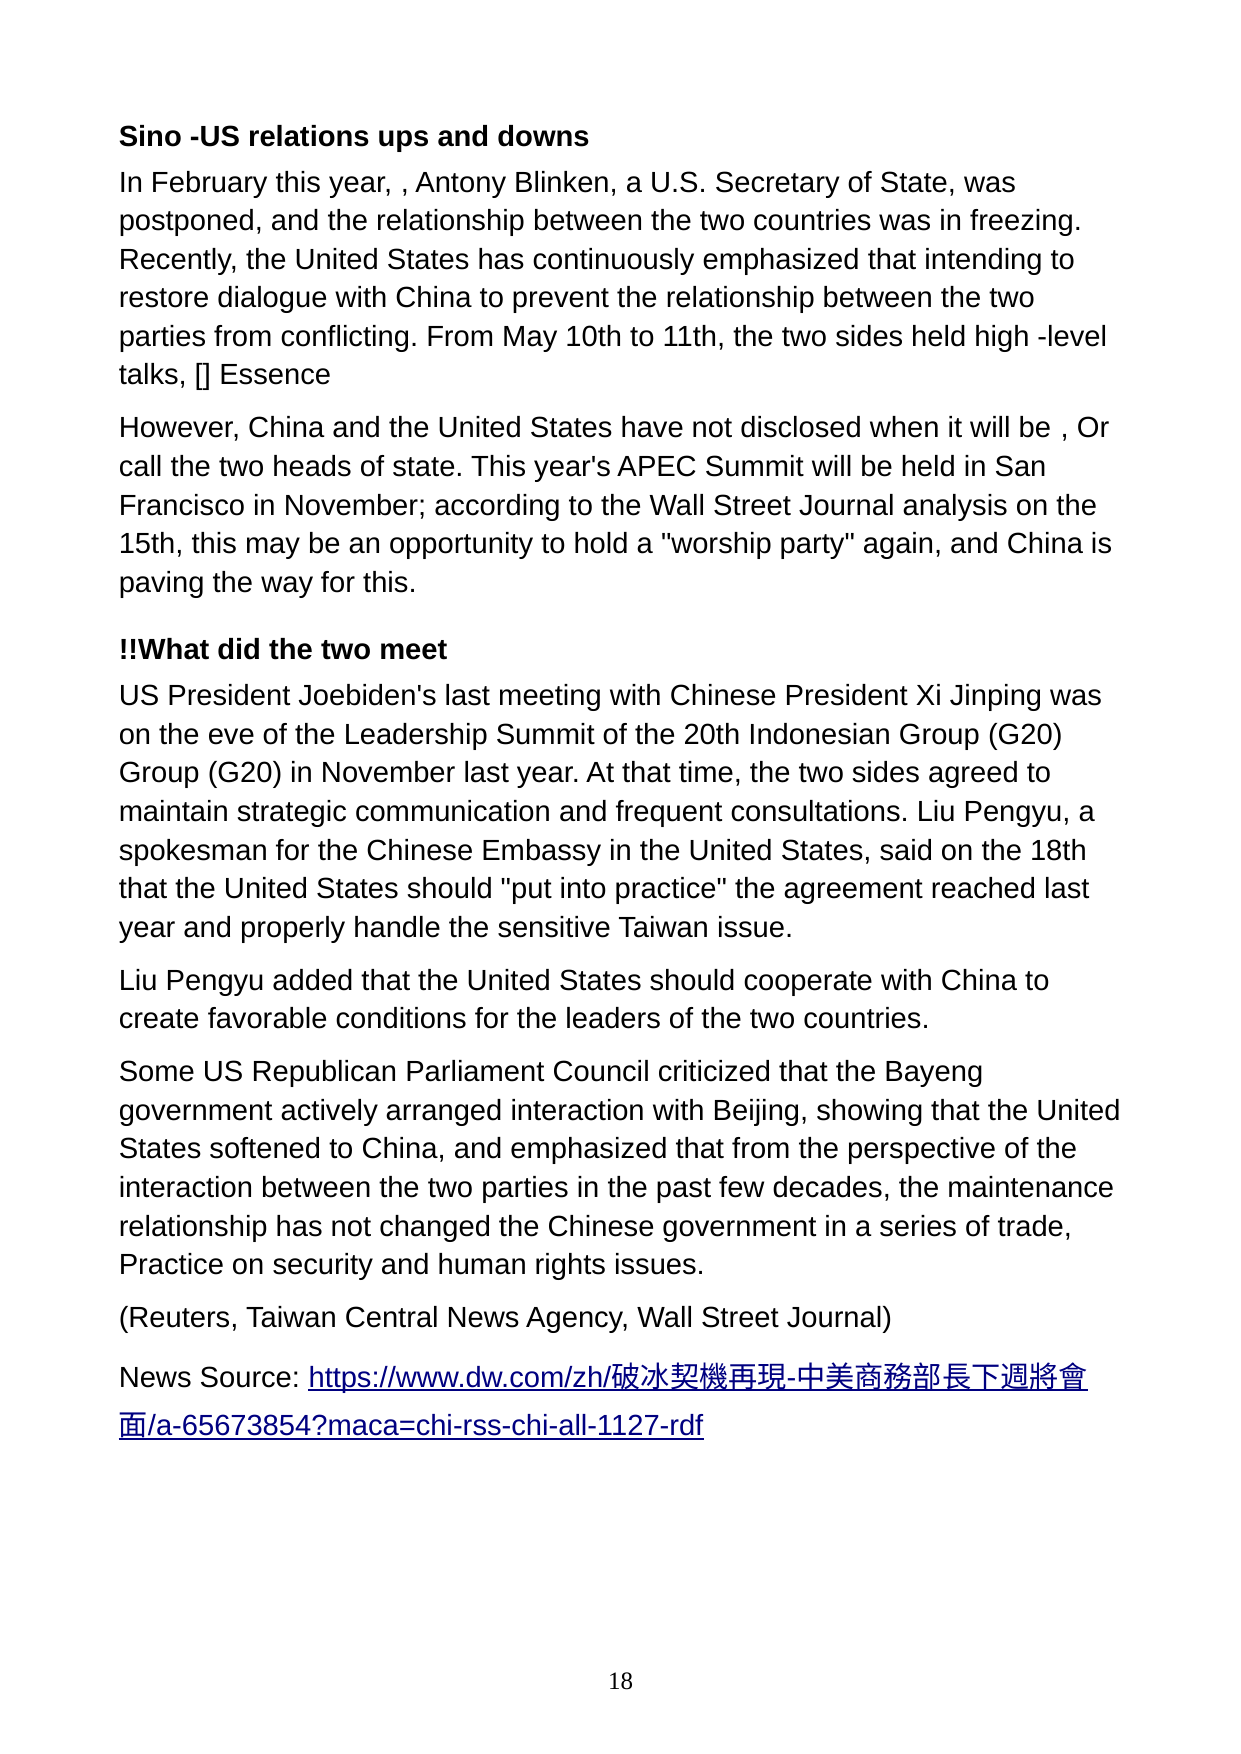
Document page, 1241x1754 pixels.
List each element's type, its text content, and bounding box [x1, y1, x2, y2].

subtitle !!What did the two meet [118, 632, 1122, 666]
text Liu Pengyu added that the United States should cooperate with China to create favorable conditions for the leaders of the two countries. [118, 963, 1122, 1035]
text News Source: https://www.dw.com/zh/破冰契機再現-中美商務部長下週將會面/a-65673854?maca=chi-rss-chi-all-1127-rdf [118, 1353, 1122, 1444]
text US President Joebiden's last meeting with Chinese President Xi Jinping was on the eve of the Leadership Summit of the 20th Indonesian Group (G20) Group (G20) in November last year. At that time, the two sides agreed to maintain strategic communication and frequent consultations. Liu Pengyu, a spokesman for the Chinese Embassy in the United States, said on the 18th that the United States should "put into practice" the agreement reached last year and properly handle the sensitive Taiwan issue. [118, 678, 1122, 943]
subtitle Sino -US relations ups and downs [118, 118, 1122, 152]
text (Reuters, Taiwan Central News Agency, Wall Street Journal) [118, 1300, 1122, 1334]
text However, China and the United States have not disclosed when it will be , Or call the two heads of state. This year's APEC Summit will be held in San Francisco in November; according to the Wall Street Journal analysis on the 15th, this may be an opportunity to hold a "worship party" again, and China is paving the way for this. [118, 410, 1122, 598]
text In February this year, , Antony Blinken, a U.S. Secretary of State, was postponed, and the relationship between the two countries was in freezing. Recently, the United States has continuously emphasized that intending to restore dialogue with China to prevent the relationship between the two parties from conflicting. From May 10th to 11th, the two sides held high -level talks, [] Essence [118, 164, 1122, 391]
text Some US Republican Parliament Council criticized that the Bayeng government actively arranged interaction with Beijing, showing that the United States softened to China, and emphasized that from the perspective of the interaction between the two parties in the past few decades, the maintenance relationship has not changed the Chinese government in a series of trade, Practice on security and human rights issues. [118, 1054, 1122, 1281]
